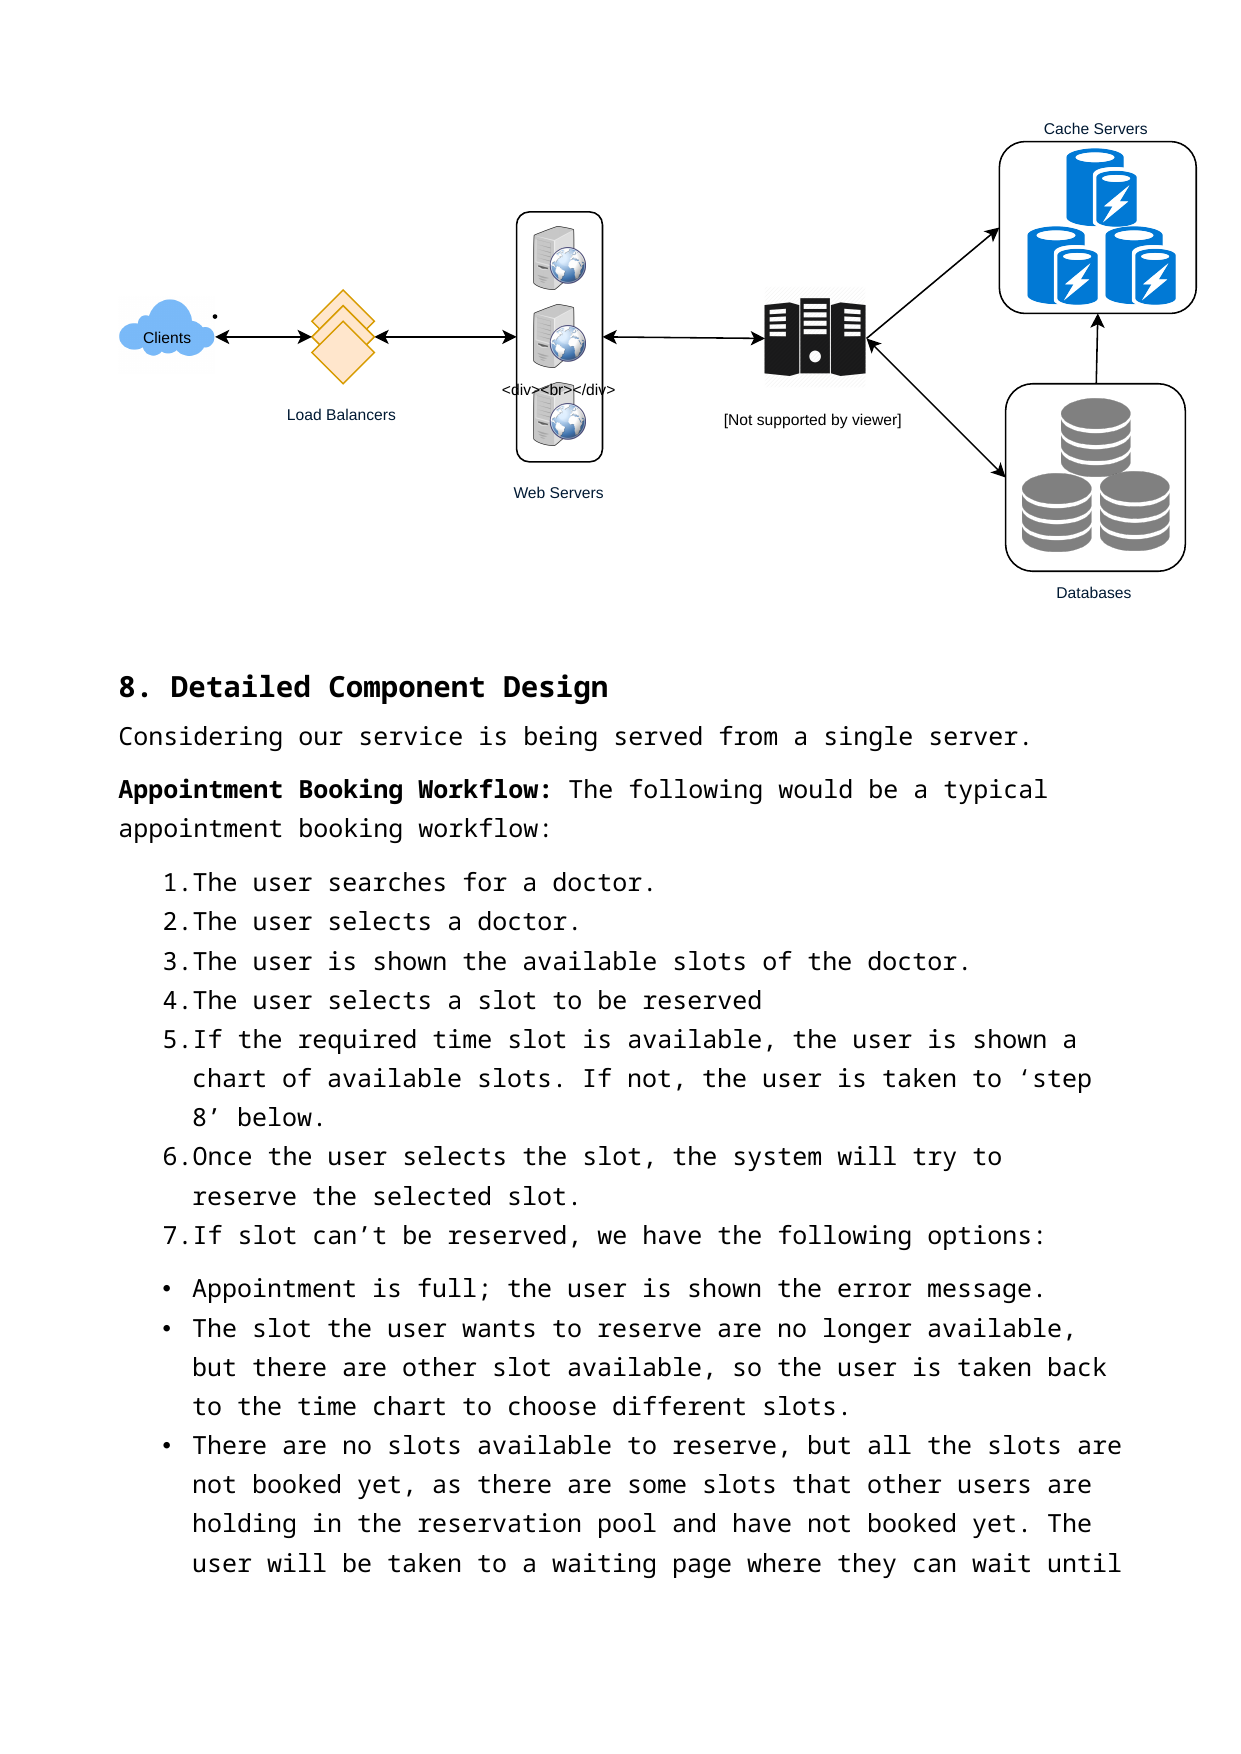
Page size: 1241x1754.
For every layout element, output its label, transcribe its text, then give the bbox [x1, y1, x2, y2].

list There are no slots available to reserve, but all the slots are not booked yet, as there are some slots that other users are holding in the reservation pool and have not booked yet. The user will be taken to a waiting page where they can wait until [162, 1428, 1122, 1579]
subtitle 8. Detailed Component Design [118, 666, 1122, 706]
list Once the user selects the slot, the system will try to reserve the selected slot. [162, 1139, 1122, 1212]
list If slot can’t be reserved, we have the following options: [162, 1217, 1122, 1251]
text Appointment Booking Workflow: The following would be a typical appointment booking workflow: [118, 772, 1122, 845]
list The user selects a slot to be reserved [162, 982, 1122, 1016]
list The slot the user wants to reserve are no longer available, but there are other slot available, so the user is taken back to the time chart to choose different slots. [162, 1310, 1122, 1423]
list The user is shown the available slots of the doctor. [162, 943, 1122, 977]
list The user selects a doctor. [162, 904, 1122, 938]
list If the required time slot is available, the user is shown a chart of available slots. If not, the user is taken to ‘step 8’ below. [162, 1021, 1122, 1134]
text Considering our service is being served from a single server. [118, 718, 1122, 752]
list Appointment is full; the user is shown the error message. [162, 1271, 1122, 1305]
list The user searches for a doctor. [162, 865, 1122, 899]
